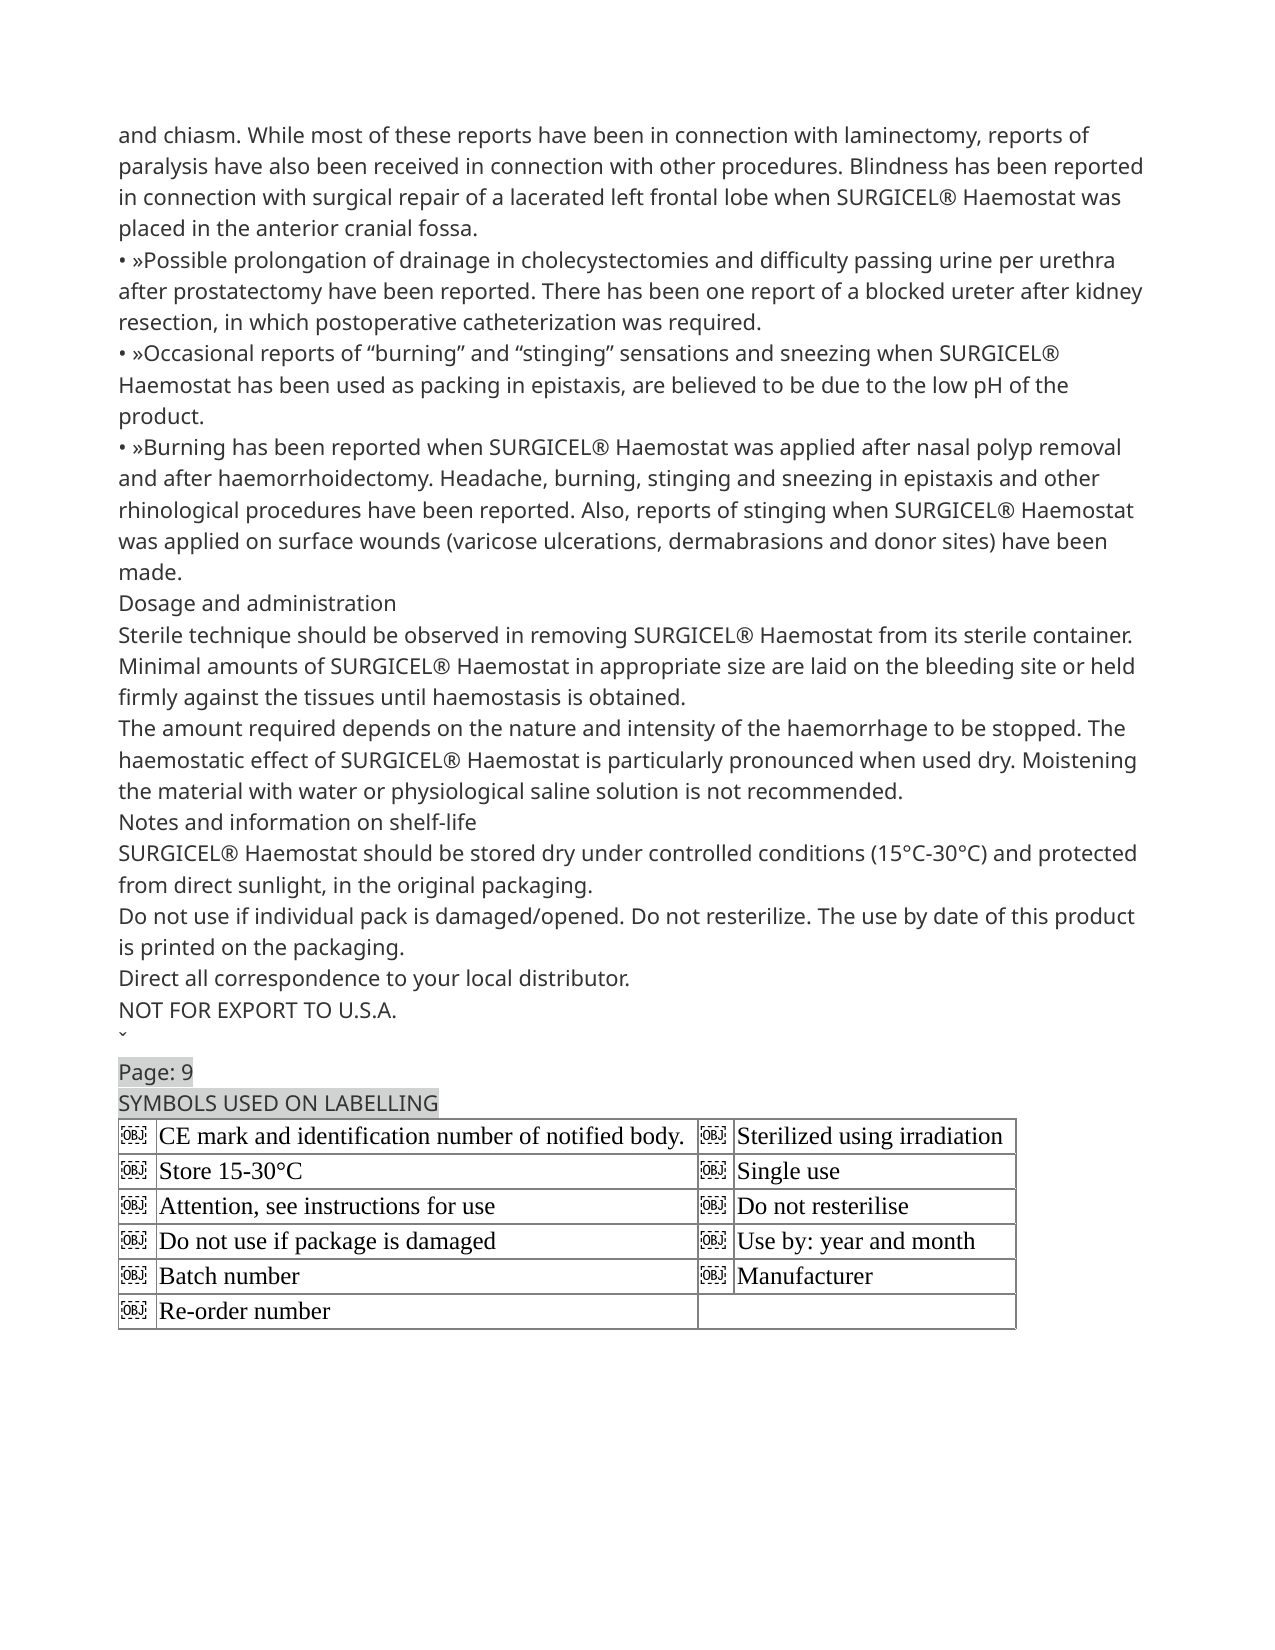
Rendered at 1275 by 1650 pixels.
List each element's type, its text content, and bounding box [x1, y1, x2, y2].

table_cell Single use [735, 1155, 1015, 1188]
text • »Burning has been reported when SURGICEL® Haemostat was applied after nasal polyp removal and after haemorrhoidectomy. Headache, burning, stinging and sneezing in epistaxis and other rhinological procedures have been reported. Also, reports of stinging when SURGICEL® Haemostat was applied on surface wounds (varicose ulcerations, dermabrasions and donor sites) have been made. [118, 431, 1157, 587]
table_cell Attention, see instructions for use [157, 1190, 697, 1223]
table_cell Batch number [157, 1260, 697, 1293]
text Do not use if individual pack is damaged/opened. Do not resterilize. The use by date of this product is printed on the packaging. [118, 899, 1157, 962]
text • »Possible prolongation of drainage in cholecystectomies and difficulty passing urine per urethra after prostatectomy have been reported. There has been one report of a blocked ureter after kidney resection, in which postoperative catheterization was required. [118, 243, 1157, 337]
table_cell ￼ [699, 1190, 733, 1223]
table_cell ￼ [699, 1260, 733, 1293]
table_cell Do not use if package is damaged [157, 1225, 697, 1258]
table_cell Do not resterilise [735, 1190, 1015, 1223]
text Sterile technique should be observed in removing SURGICEL® Haemostat from its sterile container. [118, 618, 1157, 649]
table_cell ￼ [119, 1155, 156, 1188]
text SURGICEL® Haemostat should be stored dry under controlled conditions (15°C-30°C) and protected from direct sunlight, in the original packaging. [118, 837, 1157, 899]
table_cell ￼ [119, 1295, 156, 1328]
table_cell ￼ [119, 1225, 156, 1258]
table_cell ￼ [119, 1260, 156, 1293]
text and chiasm. While most of these reports have been in connection with laminectomy, reports of paralysis have also been received in connection with other procedures. Blindness has been reported in connection with surgical repair of a lacerated left frontal lobe when SURGICEL® Haemostat was placed in the anterior cranial fossa. [118, 118, 1157, 243]
table_cell ￼ [119, 1190, 156, 1223]
table_header Sterilized using irradiation [735, 1120, 1015, 1153]
text NOT FOR EXPORT TO U.S.A. [118, 993, 1157, 1024]
table_cell Manufacturer [735, 1260, 1015, 1293]
table_header ￼ [699, 1120, 733, 1153]
text Minimal amounts of SURGICEL® Haemostat in appropriate size are laid on the bleeding site or held firmly against the tissues until haemostasis is obtained. [118, 649, 1157, 712]
text ˇ [118, 1024, 1157, 1056]
table_cell ￼ [699, 1155, 733, 1188]
table_cell Store 15-30°C [157, 1155, 697, 1188]
table_header CE mark and identification number of notified body. [157, 1120, 697, 1153]
table_cell ￼ [699, 1225, 733, 1258]
text The amount required depends on the nature and intensity of the haemorrhage to be stopped. The haemostatic effect of SURGICEL® Haemostat is particularly pronounced when used dry. Moistening the material with water or physiological saline solution is not recommended. [118, 712, 1157, 806]
text Notes and information on shelf-life [118, 806, 1157, 837]
table_cell [699, 1295, 1015, 1328]
text Direct all correspondence to your local distributor. [118, 962, 1157, 993]
table_cell Use by: year and month [735, 1225, 1015, 1258]
text Page: 9 [118, 1056, 1157, 1087]
text • »Occasional reports of “burning” and “stinging” sensations and sneezing when SURGICEL® Haemostat has been used as packing in epistaxis, are believed to be due to the low pH of the product. [118, 337, 1157, 431]
text SYMBOLS USED ON LABELLING [118, 1087, 1157, 1118]
table_header ￼ [119, 1120, 156, 1153]
text Dosage and administration [118, 587, 1157, 618]
table_cell Re-order number [157, 1295, 697, 1328]
